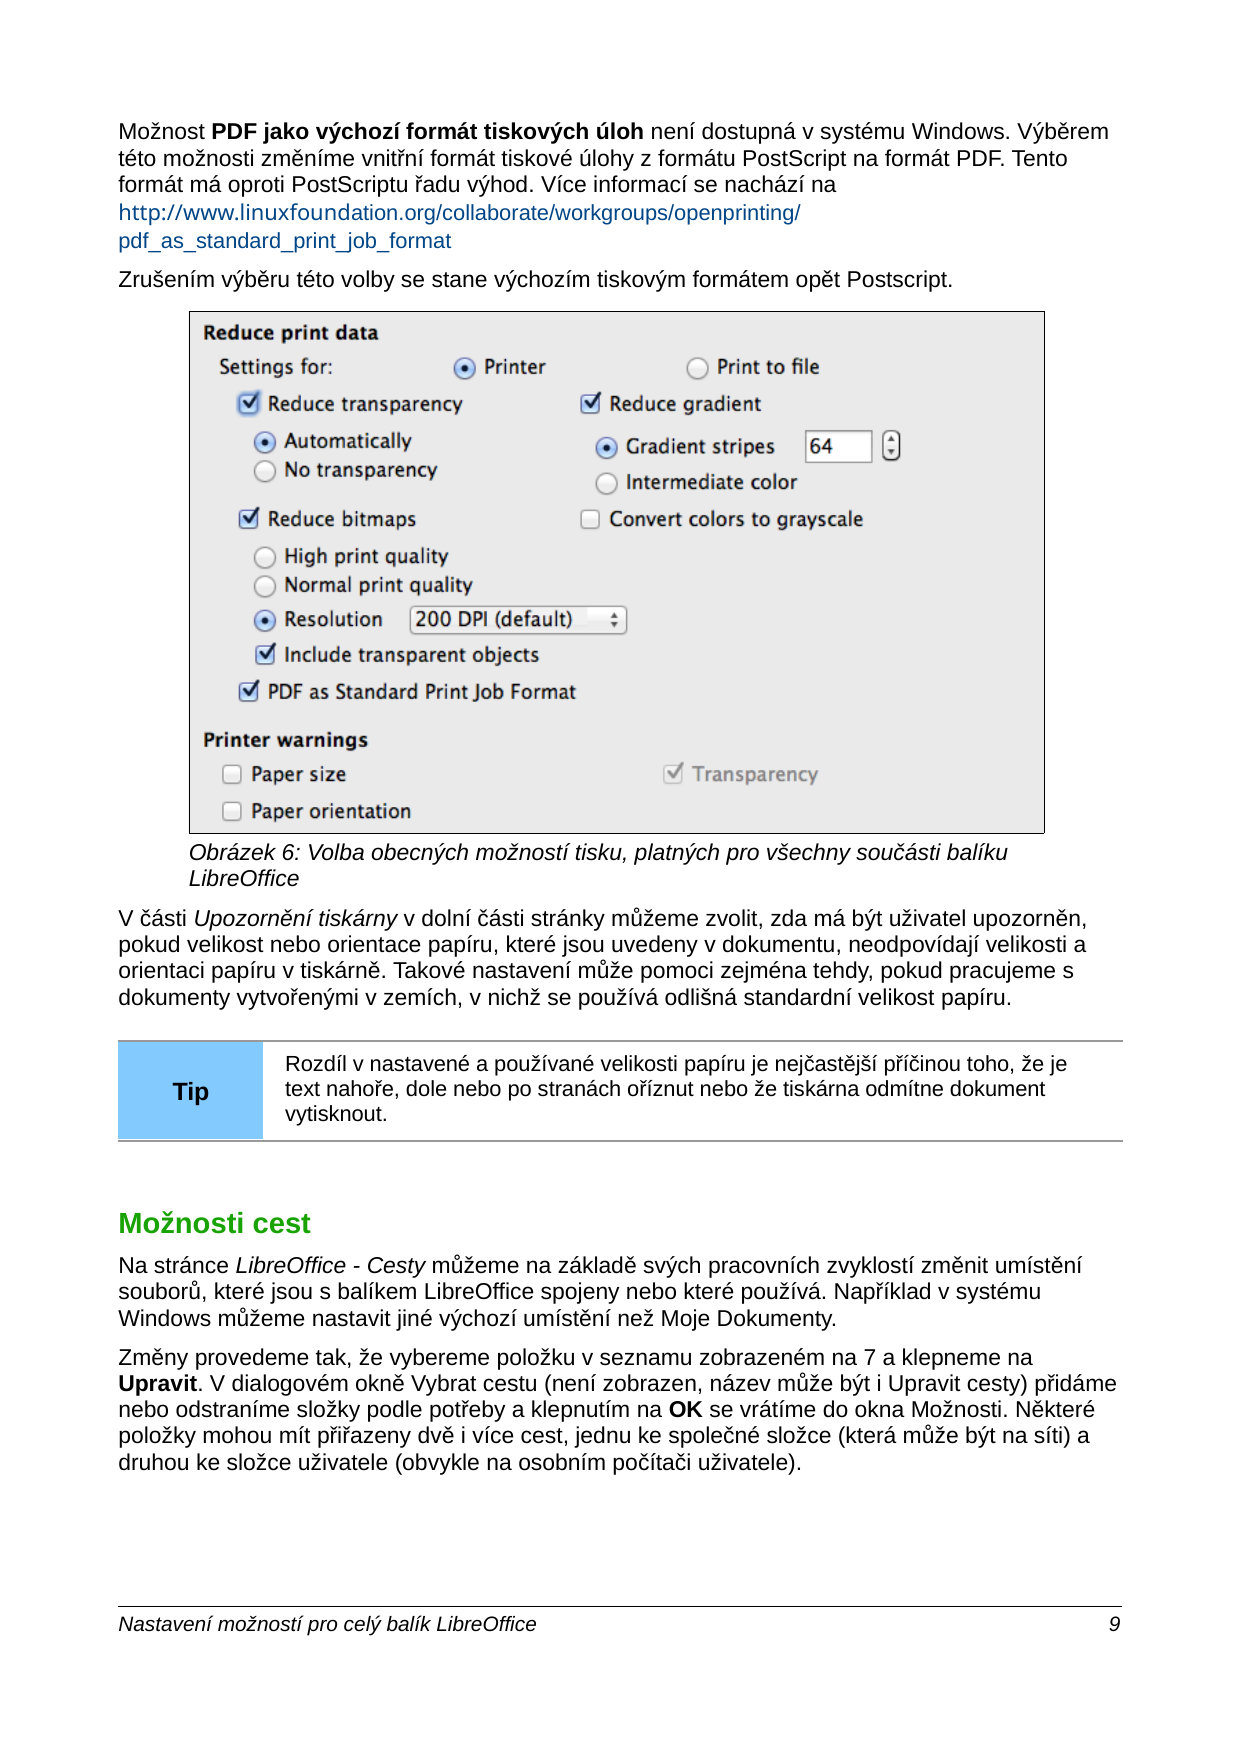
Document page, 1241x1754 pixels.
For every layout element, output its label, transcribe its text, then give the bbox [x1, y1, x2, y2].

text V části Upozornění tiskárny v dolní části stránky můžeme zvolit, zda má být uživatel upozorněn, pokud velikost nebo orientace papíru, které jsou uvedeny v dokumentu, neodpovídají velikosti a orientaci papíru v tiskárně. Takové nastavení může pomoci zejména tehdy, pokud pracujeme s dokumenty vytvořenými v zemích, v nichž se používá odlišná standardní velikost papíru. [118, 905, 1122, 1010]
text Obrázek 6: Volba obecných možností tisku, platných pro všechny součásti balíku LibreOffice [188, 839, 1052, 892]
subtitle Možnosti cest [118, 1206, 1122, 1239]
text Zrušením výběru této volby se stane výchozím tiskovým formátem opět Postscript. [118, 266, 1122, 292]
text Možnost PDF jako výchozí formát tiskových úloh není dostupná v systému Windows. Výběrem této možnosti změníme vnitřní formát tiskové úlohy z formátu PostScript na formát PDF. Tento formát má oproti PostScriptu řadu výhod. Více informací se nachází na http://www.linuxfoundation.org/collaborate/workgroups/openprinting/pdf_as_standard_print_job_format [118, 118, 1122, 253]
text Na stránce LibreOffice - Cesty můžeme na základě svých pracovních zvyklostí změnit umístění souborů, které jsou s balíkem LibreOffice spojeny nebo které používá. Například v systému Windows můžeme nastavit jiné výchozí umístění než Moje Dokumenty. [118, 1252, 1122, 1331]
table_header Rozdíl v nastavené a používané velikosti papíru je nejčastější příčinou toho, že je text nahoře, dole nebo po stranách oříznut nebo že tiskárna odmítne dokument vytisknout. [264, 1042, 1123, 1139]
picture [190, 312, 1044, 833]
text Změny provedeme tak, že vybereme položku v seznamu zobrazeném na obrázku 7 a klepneme na Upravit. V dialogovém okně Vybrat cestu (není zobrazen, název může být i Upravit cesty) přidáme nebo odstraníme složky podle potřeby a klepnutím na OK se vrátíme do okna Možnosti. Některé položky mohou mít přiřazeny dvě i více cest, jednu ke společné složce (která může být na síti) a druhou ke složce uživatele (obvykle na osobním počítači uživatele). [118, 1343, 1122, 1475]
table_header Tip [118, 1042, 263, 1139]
